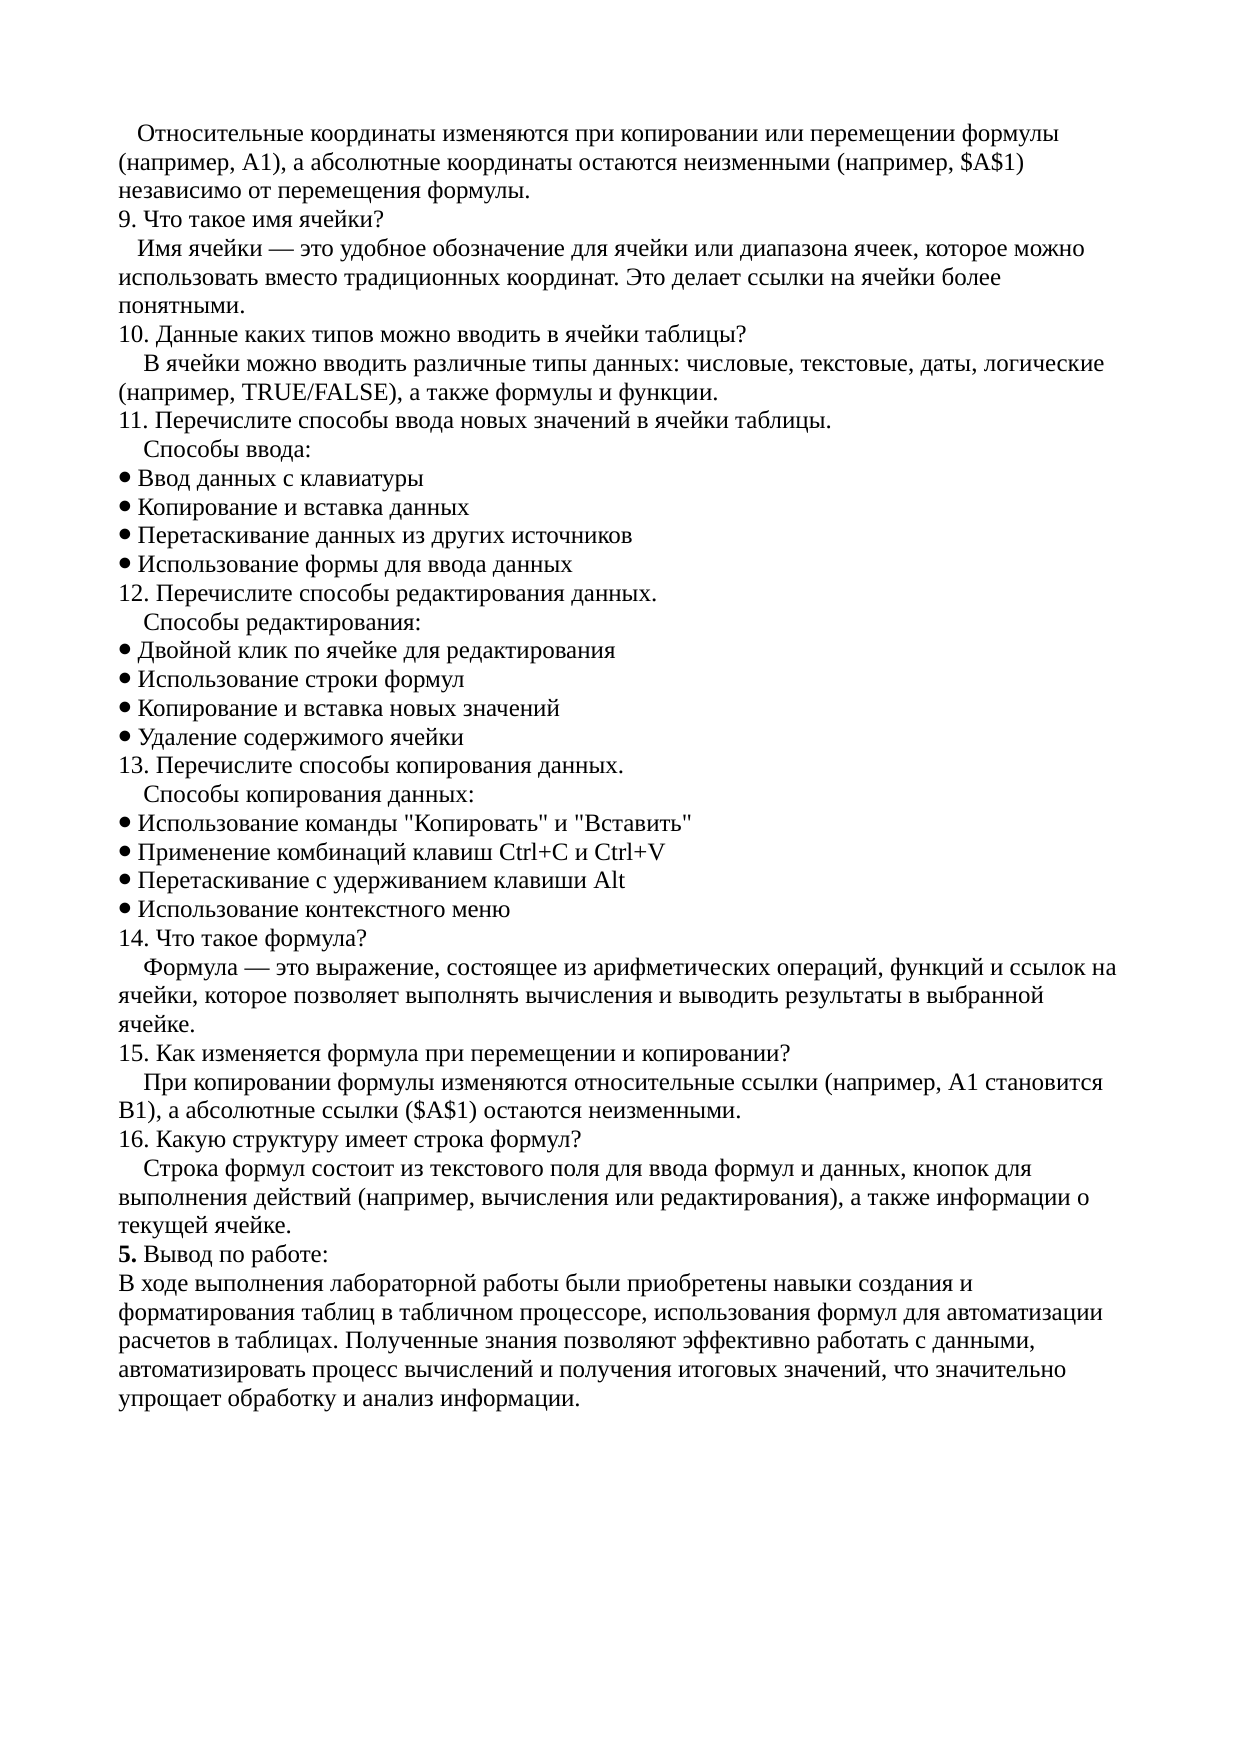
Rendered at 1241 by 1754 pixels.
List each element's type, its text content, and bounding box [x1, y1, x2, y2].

text 13. Перечислите способы копирования данных. [118, 751, 1122, 779]
text ⦁ Использование формы для ввода данных [118, 549, 1122, 578]
text ⦁ Удаление содержимого ячейки [118, 722, 1122, 751]
text Способы ввода: [118, 434, 1122, 463]
text Строка формул состоит из текстового поля для ввода формул и данных, кнопок для выполнения действий (например, вычисления или редактирования), а также информации о текущей ячейке. [118, 1153, 1122, 1239]
text 9. Что такое имя ячейки? [118, 204, 1122, 233]
text ⦁ Перетаскивание данных из других источников [118, 521, 1122, 549]
text 15. Как изменяется формула при перемещении и копировании? [118, 1038, 1122, 1067]
text 12. Перечислите способы редактирования данных. [118, 578, 1122, 607]
text ⦁ Использование контекстного меню [118, 894, 1122, 923]
text В ходе выполнения лабораторной работы были приобретены навыки создания и форматирования таблиц в табличном процессоре, использования формул для автоматизации расчетов в таблицах. Полученные знания позволяют эффективно работать с данными, автоматизировать процесс вычислений и получения итоговых значений, что значительно упрощает обработку и анализ информации. [118, 1268, 1122, 1412]
text ⦁ Ввод данных с клавиатуры [118, 463, 1122, 492]
text Способы редактирования: [118, 607, 1122, 636]
text Имя ячейки — это удобное обозначение для ячейки или диапазона ячеек, которое можно использовать вместо традиционных координат. Это делает ссылки на ячейки более понятными. [118, 233, 1122, 319]
text 16. Какую структуру имеет строка формул? [118, 1124, 1122, 1153]
text Способы копирования данных: [118, 779, 1122, 808]
text ⦁ Применение комбинаций клавиш Ctrl+C и Ctrl+V [118, 837, 1122, 866]
text 10. Данные каких типов можно вводить в ячейки таблицы? [118, 319, 1122, 348]
text При копировании формулы изменяются относительные ссылки (например, A1 становится B1), а абсолютные ссылки ($A$1) остаются неизменными. [118, 1067, 1122, 1124]
text ⦁ Перетаскивание с удерживанием клавиши Alt [118, 866, 1122, 894]
text ⦁ Использование строки формул [118, 664, 1122, 693]
text 14. Что такое формула? [118, 923, 1122, 952]
text 5. Вывод по работе: [118, 1239, 1122, 1268]
text 11. Перечислите способы ввода новых значений в ячейки таблицы. [118, 406, 1122, 434]
text ⦁ Копирование и вставка данных [118, 492, 1122, 521]
text ⦁ Использование команды "Копировать" и "Вставить" [118, 808, 1122, 837]
text Формула — это выражение, состоящее из арифметических операций, функций и ссылок на ячейки, которое позволяет выполнять вычисления и выводить результаты в выбранной ячейке. [118, 952, 1122, 1038]
text ⦁ Двойной клик по ячейке для редактирования [118, 636, 1122, 664]
text Относительные координаты изменяются при копировании или перемещении формулы (например, A1), а абсолютные координаты остаются неизменными (например, $A$1) независимо от перемещения формулы. [118, 118, 1122, 204]
text В ячейки можно вводить различные типы данных: числовые, текстовые, даты, логические (например, TRUE/FALSE), а также формулы и функции. [118, 348, 1122, 406]
text ⦁ Копирование и вставка новых значений [118, 693, 1122, 722]
